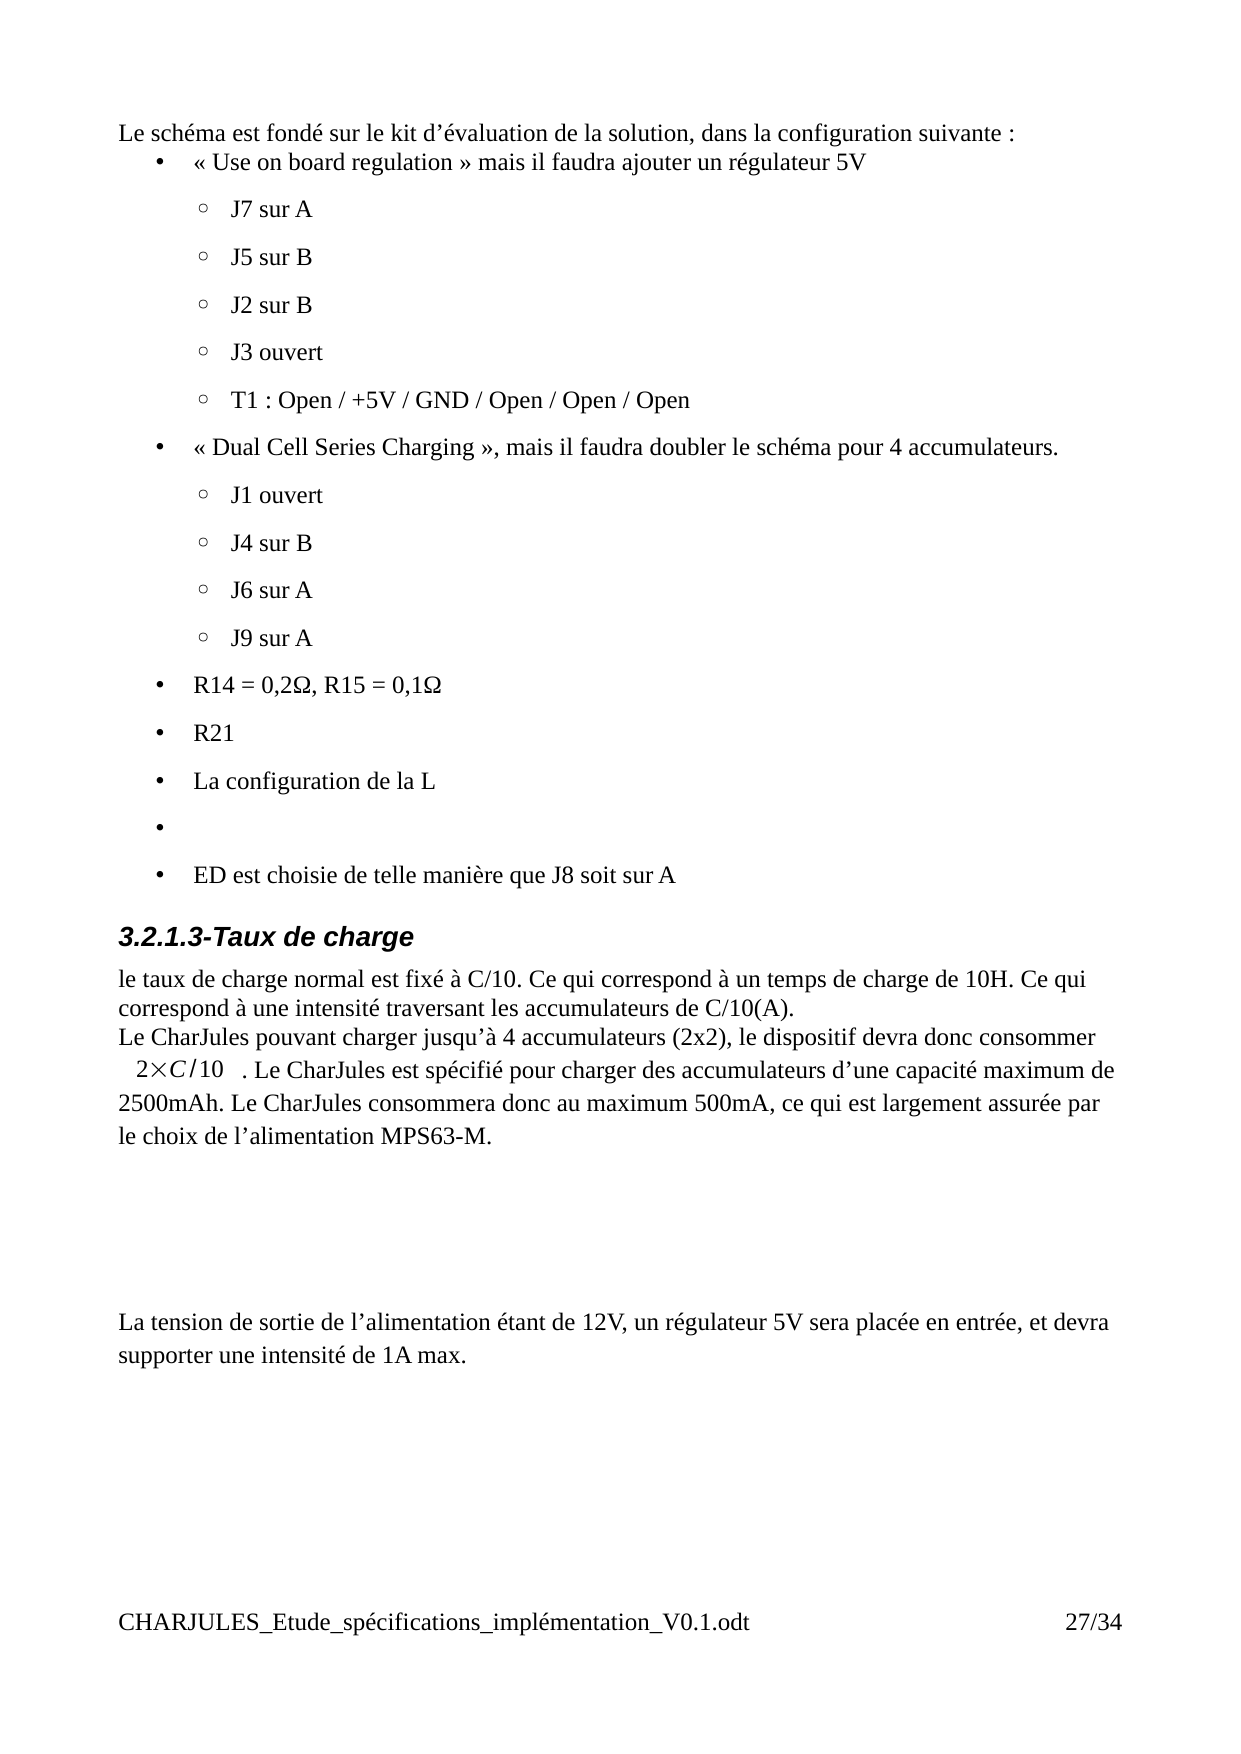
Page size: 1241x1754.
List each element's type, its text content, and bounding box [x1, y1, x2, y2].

list R14 = 0,2Ω, R15 = 0,1Ω [156, 671, 1122, 699]
list J5 sur B [193, 242, 1122, 271]
list J4 sur B [193, 528, 1122, 556]
list « Use on board regulation » mais il faudra ajouter un régulateur 5V [156, 147, 1122, 176]
list R21 [156, 718, 1122, 747]
list La configuration de la L [156, 766, 1122, 794]
list « Dual Cell Series Charging », mais il faudra doubler le schéma pour 4 accumulateurs. [156, 432, 1122, 461]
text La tension de sortie de l’alimentation étant de 12V, un régulateur 5V sera placée en entrée, et devra supporter une intensité de 1A max. [118, 1307, 1122, 1369]
list J3 ouvert [193, 337, 1122, 366]
list J7 sur A [193, 194, 1122, 223]
list J2 sur B [193, 290, 1122, 318]
list J6 sur A [193, 575, 1122, 604]
list J1 ouvert [193, 480, 1122, 509]
list ED est choisie de telle manière que J8 soit sur A [156, 860, 1122, 889]
text Le schéma est fondé sur le kit d’évaluation de la solution, dans la configuration suivante : [118, 118, 1122, 147]
text le taux de charge normal est fixé à C/10. Ce qui correspond à un temps de charge de 10H. Ce qui correspond à une intensité traversant les accumulateurs de C/10(A). [118, 964, 1122, 1022]
subtitle 3.2.1.3-Taux de charge [118, 920, 1122, 952]
list J9 sur A [193, 623, 1122, 652]
list T1 : Open / +5V / GND / Open / Open / Open [193, 385, 1122, 414]
text Le CharJules pouvant charger jusqu’à 4 accumulateurs (2x2), le dispositif devra donc consommer . Le CharJules est spécifié pour charger des accumulateurs d’une capacité maximum de 2500mAh. Le CharJules consommera donc au maximum 500mA, ce qui est largement assurée par le choix de l’alimentation MPS63-M. [118, 1022, 1122, 1150]
